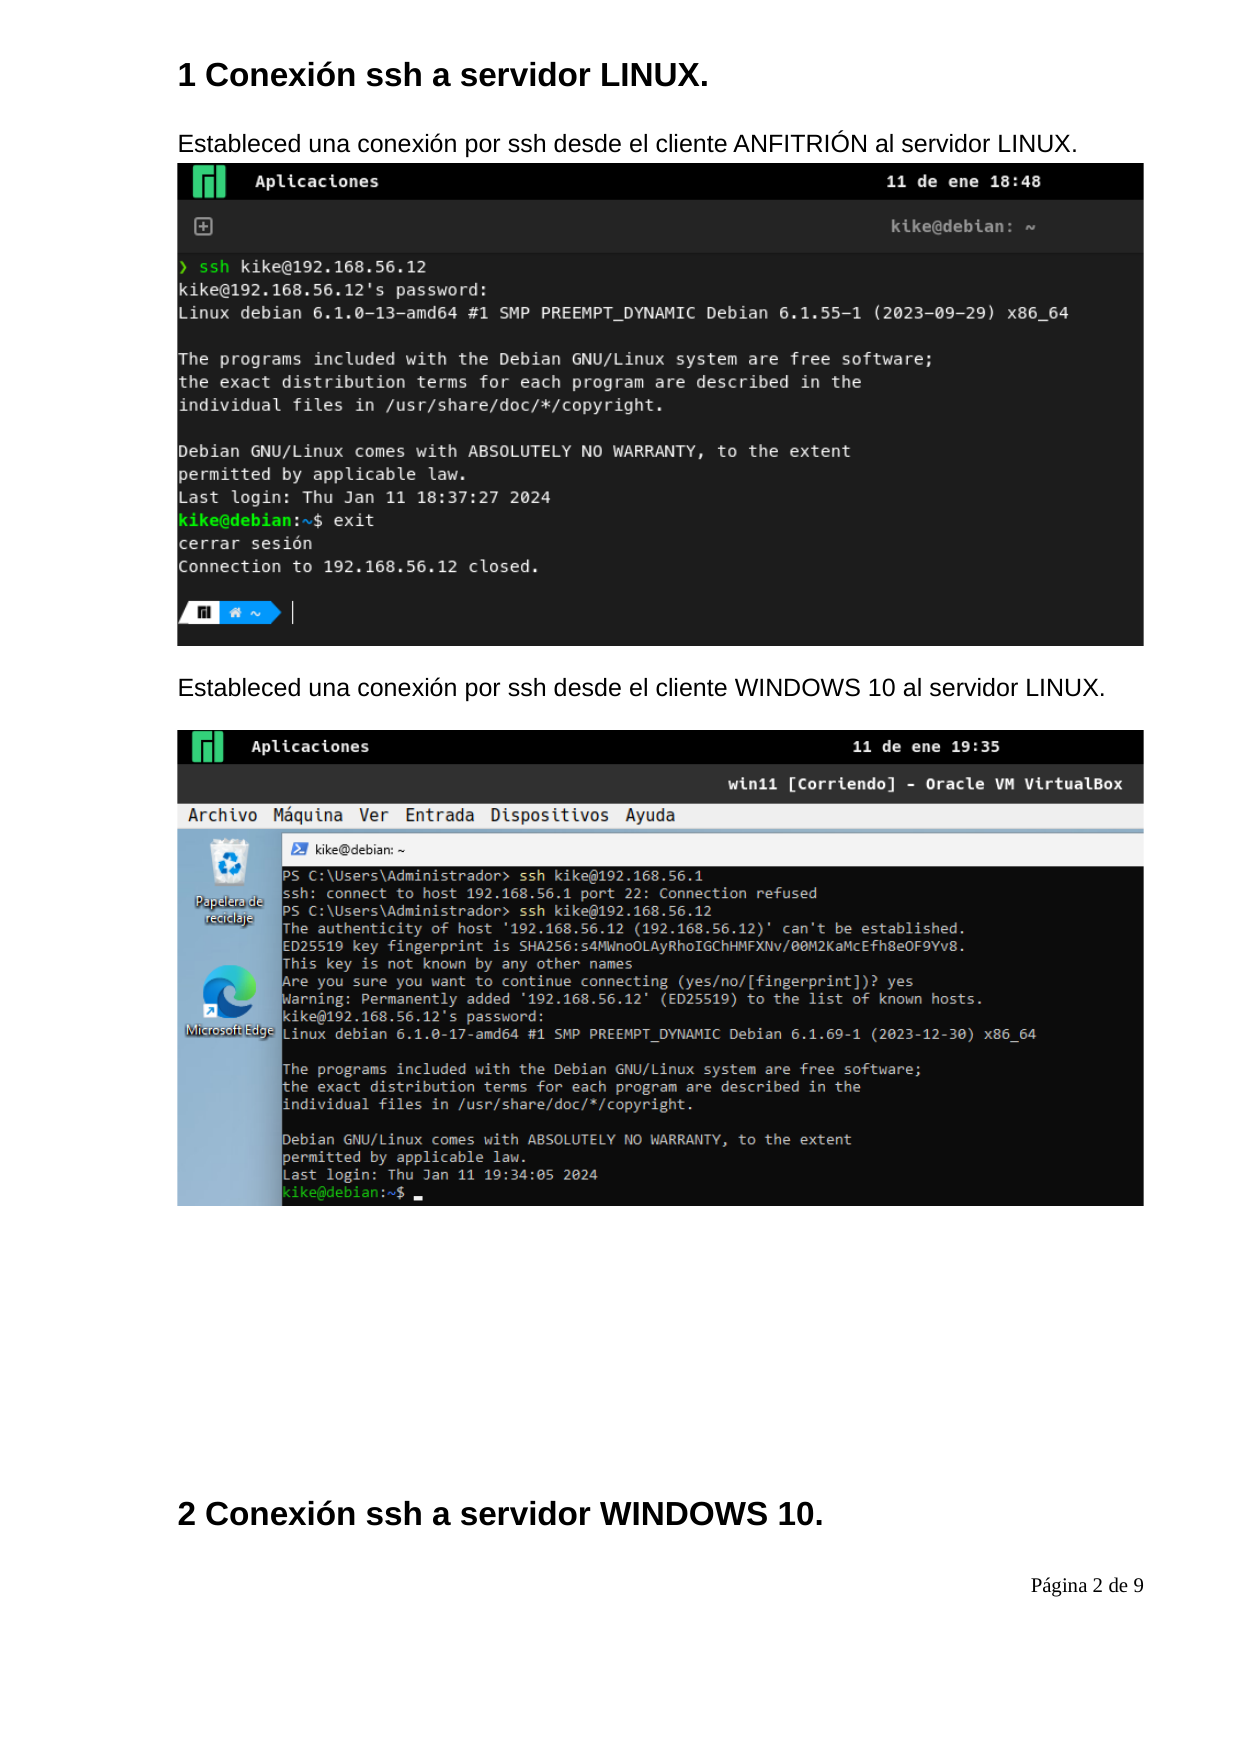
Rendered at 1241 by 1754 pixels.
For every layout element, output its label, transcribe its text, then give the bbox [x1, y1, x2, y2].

picture [177, 163, 1144, 646]
text 2 Conexión ssh a servidor WINDOWS 10. [177, 1495, 1144, 1532]
text Estableced una conexión por ssh desde el cliente WINDOWS 10 al servidor LINUX. [177, 674, 1144, 702]
picture [177, 730, 1144, 1206]
text Estableced una conexión por ssh desde el cliente ANFITRIÓN al servidor LINUX. [177, 130, 1144, 158]
text 1 Conexión ssh a servidor LINUX. [177, 56, 1144, 93]
